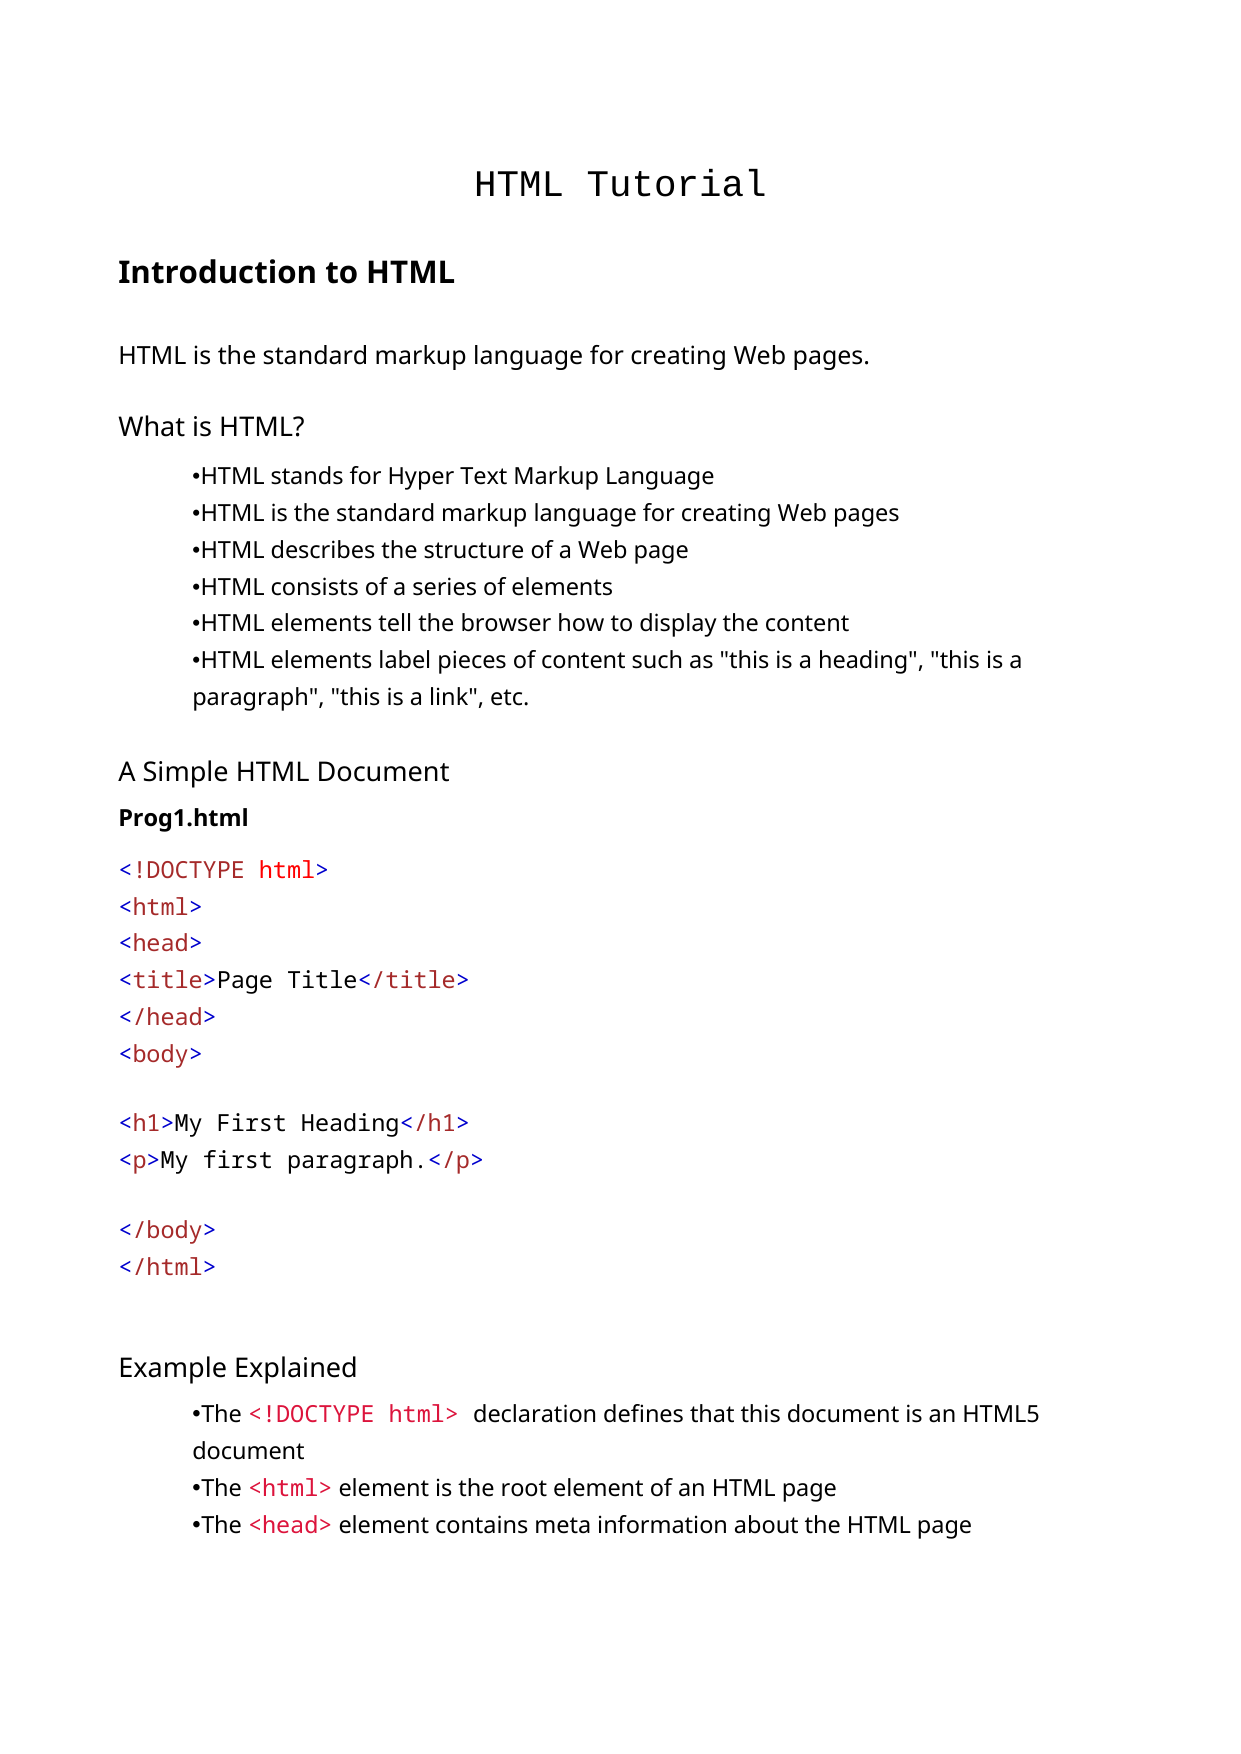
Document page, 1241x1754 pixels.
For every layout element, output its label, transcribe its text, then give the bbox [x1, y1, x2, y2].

list HTML elements tell the browser how to display the content [118, 607, 1122, 638]
list HTML consists of a series of elements [118, 570, 1122, 602]
text HTML Tutorial [118, 165, 1122, 208]
list HTML stands for Hyper Text Markup Language [118, 459, 1122, 491]
subtitle A Simple HTML Document [118, 752, 1122, 789]
text Prog1.html [118, 802, 1122, 834]
subtitle Example Explained [118, 1348, 1122, 1385]
list The <!DOCTYPE html> declaration defines that this document is an HTML5 document [118, 1398, 1122, 1467]
list The <head> element contains meta information about the HTML page [118, 1508, 1122, 1540]
list HTML is the standard markup language for creating Web pages [118, 496, 1122, 528]
text <!DOCTYPE html> <html> <head> <title>Page Title</title> </head> <body> <h1>My First Heading</h1> <p>My first paragraph.</p> </body> </html> [118, 853, 1122, 1315]
text Introduction to HTML [118, 250, 1122, 293]
list HTML elements label pieces of content such as "this is a heading", "this is a paragraph", "this is a link", etc. [118, 643, 1122, 712]
subtitle What is HTML? [118, 407, 1122, 444]
list HTML describes the structure of a Web page [118, 533, 1122, 565]
list The <html> element is the root element of an HTML page [118, 1471, 1122, 1503]
text HTML is the standard markup language for creating Web pages. [118, 338, 1122, 372]
